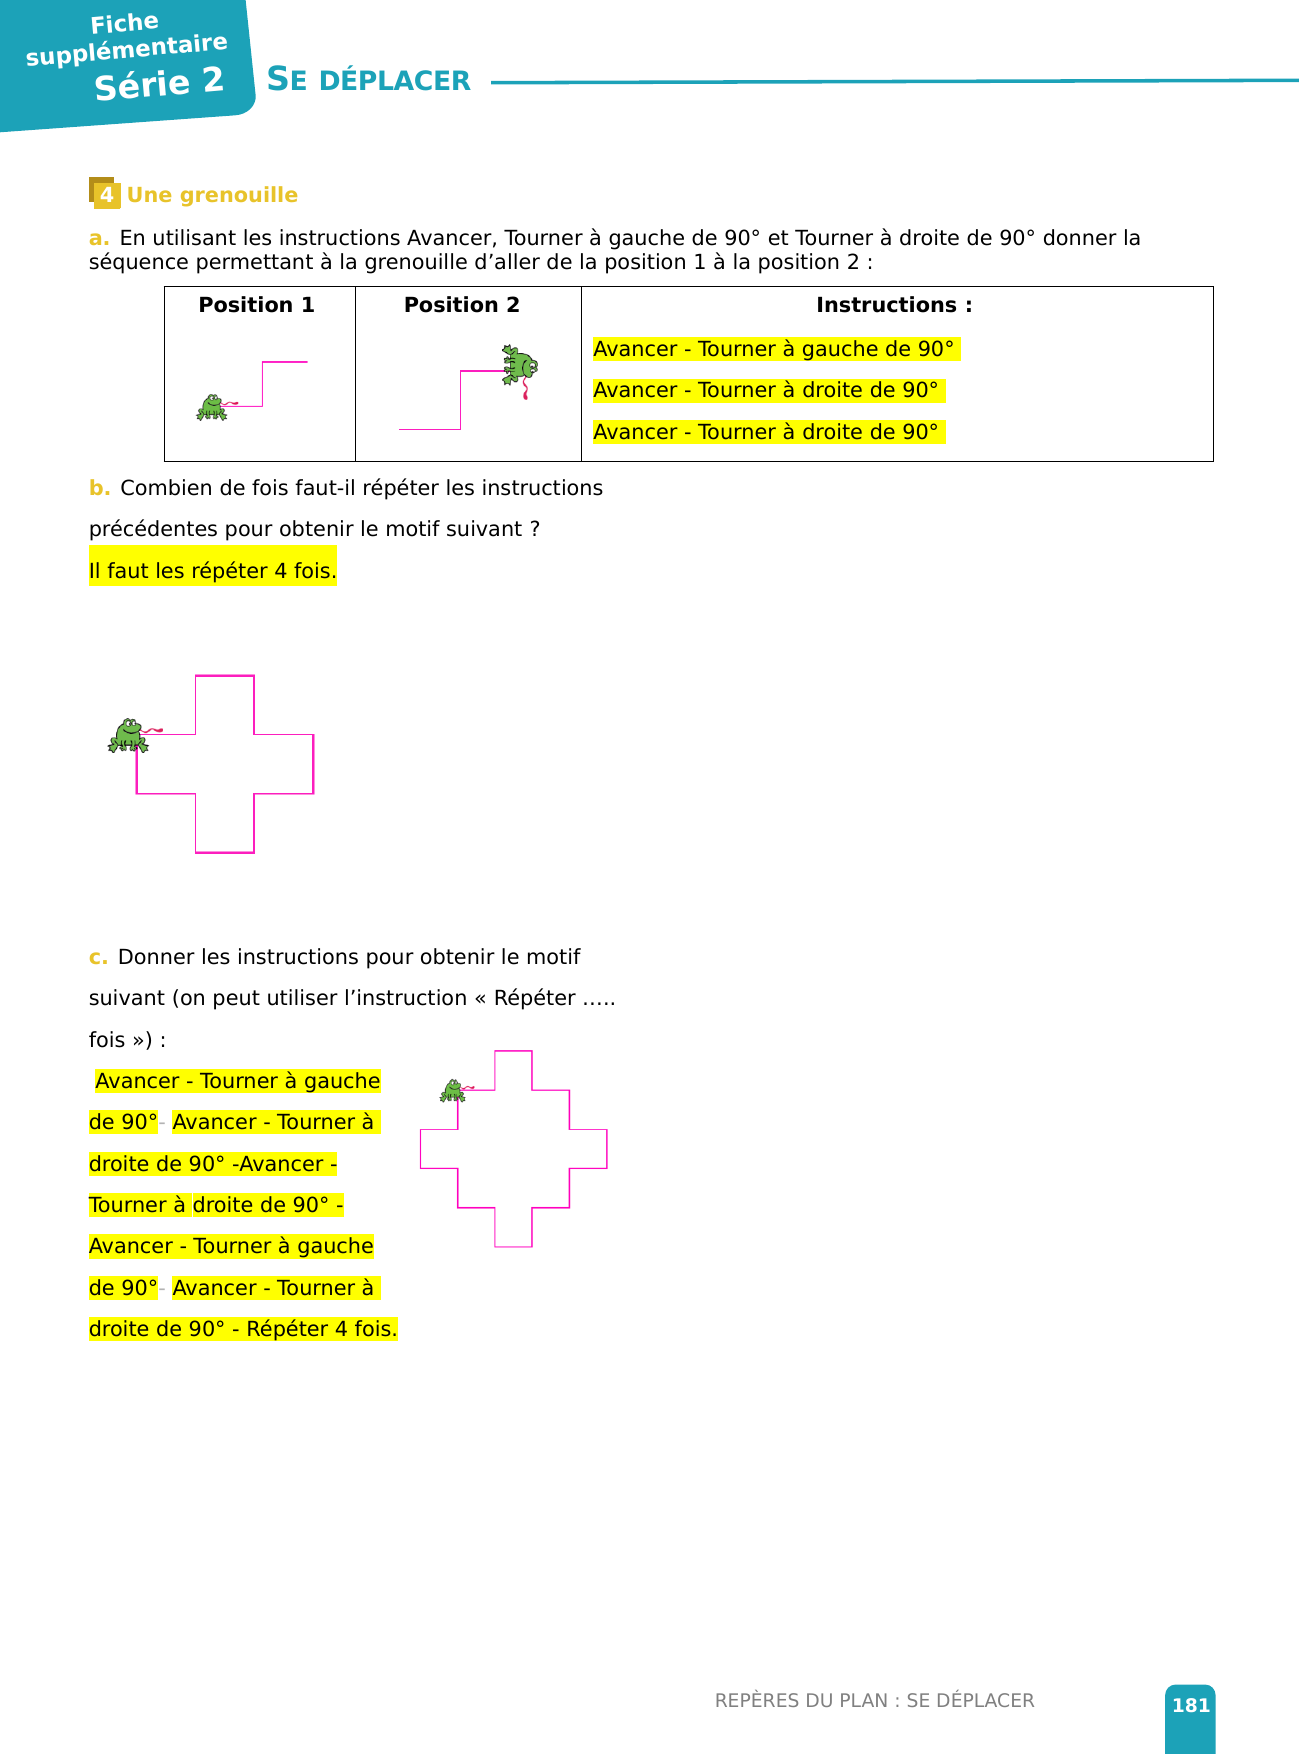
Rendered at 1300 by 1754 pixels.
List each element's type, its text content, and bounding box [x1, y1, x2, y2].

list Il faut les répéter 4 fois. [337, 545, 629, 586]
table_header Position 1 [165, 287, 355, 461]
table_header Instructions : Avancer - Tourner à gauche de 90° Avancer - Tourner à droite de 90° Avancer - Tourner à droite de 90° [582, 287, 1213, 461]
picture [88, 633, 368, 890]
list Donner les instructions pour obtenir le motif suivant (on peut utiliser l’instruction « Répéter ….. fois ») : [88, 931, 629, 1268]
list Avancer - Tourner à gauche de 90°- Avancer - Tourner à droite de 90° -Avancer - Tourner à droite de 90° -Avancer - Tourner à gauche de 90°- Avancer - Tourner à droite de 90° - Répéter 4 fois. [88, 1055, 629, 1345]
picture [366, 329, 571, 456]
list Combien de fois faut-il répéter les instructions précédentes pour obtenir le motif suivant ? [88, 462, 629, 545]
table_header Position 2 [356, 287, 581, 461]
picture [175, 329, 344, 456]
list En utilisant les instructions Avancer, Tourner à gauche de 90° et Tourner à droite de 90° donner la séquence permettant à la grenouille d’aller de la position 1 à la position 2 : [88, 226, 1211, 274]
subtitle Une grenouille [114, 177, 1211, 208]
picture [410, 1033, 628, 1269]
